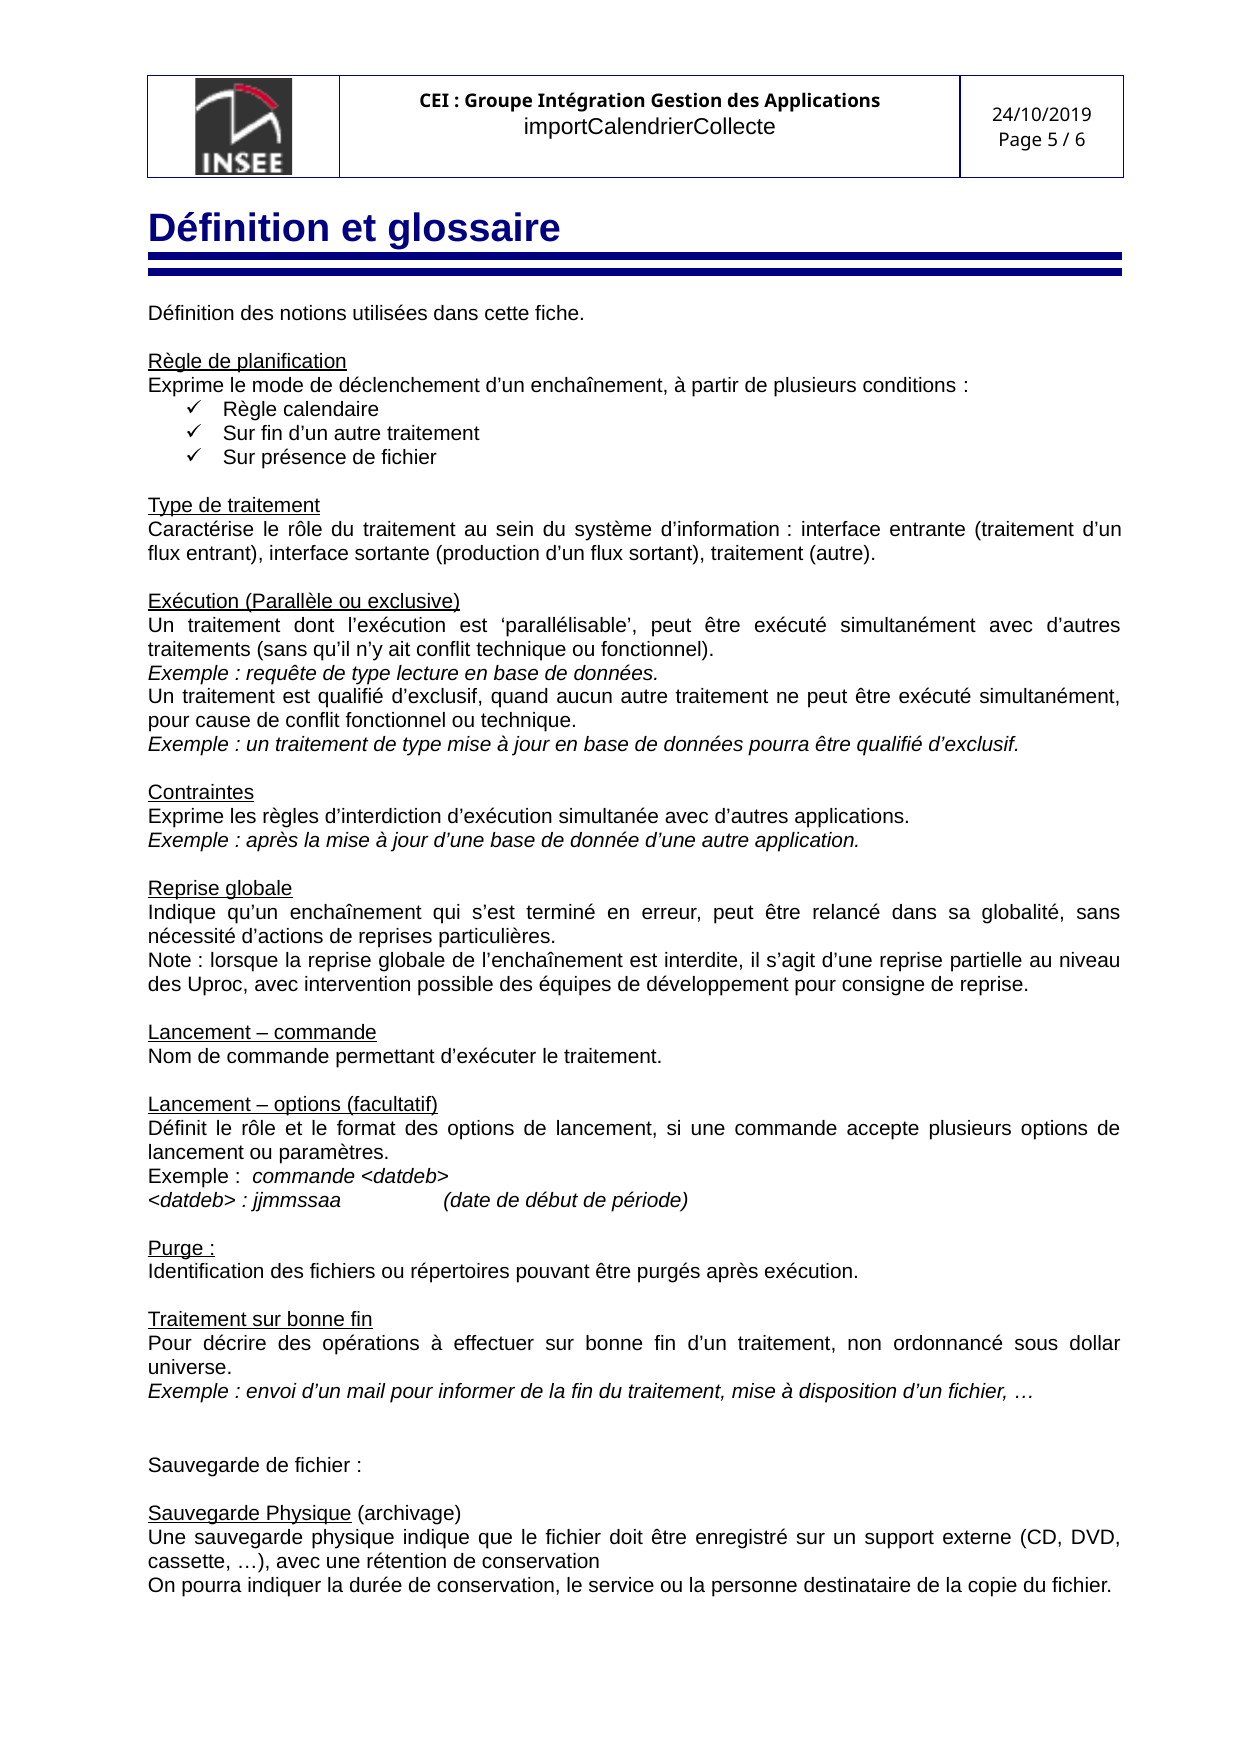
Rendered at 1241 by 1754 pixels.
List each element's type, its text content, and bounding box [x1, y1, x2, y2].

text Indique qu’un enchaînement qui s’est terminé en erreur, peut être relancé dans sa globalité, sans nécessité d’actions de reprises particulières. [148, 900, 1122, 948]
text Reprise globale [148, 876, 1122, 900]
text Exemple : un traitement de type mise à jour en base de données pourra être qualifié d’exclusif. [148, 732, 1122, 756]
text Exprime le mode de déclenchement d’un enchaînement, à partir de plusieurs conditions : [148, 372, 1122, 396]
text Purge : [148, 1235, 1122, 1259]
text Une sauvegarde physique indique que le fichier doit être enregistré sur un support externe (CD, DVD, cassette, …), avec une rétention de conservation [148, 1525, 1122, 1573]
subtitle Définition et glossaire [148, 204, 1122, 252]
text Exemple : envoi d’un mail pour informer de la fin du traitement, mise à disposition d’un fichier, … [148, 1379, 1122, 1403]
text Exprime les règles d’interdiction d’exécution simultanée avec d’autres applications. [148, 804, 1122, 828]
text Un traitement est qualifié d’exclusif, quand aucun autre traitement ne peut être exécuté simultanément, pour cause de conflit fonctionnel ou technique. [148, 684, 1122, 732]
list Règle calendaire [185, 396, 1122, 421]
text <datdeb> : jjmmssaa (date de début de période) [148, 1187, 1122, 1211]
text Sauvegarde de fichier : [148, 1453, 1122, 1477]
text On pourra indiquer la durée de conservation, le service ou la personne destinataire de la copie du fichier. [148, 1573, 1122, 1597]
text Définit le rôle et le format des options de lancement, si une commande accepte plusieurs options de lancement ou paramètres. [148, 1116, 1122, 1163]
text Définition des notions utilisées dans cette fiche. [148, 301, 1122, 324]
text Exemple : après la mise à jour d’une base de donnée d’une autre application. [148, 828, 1122, 852]
text Exemple : commande <datdeb> [148, 1163, 1122, 1187]
text Contraintes [148, 780, 1122, 804]
text Identification des fichiers ou répertoires pouvant être purgés après exécution. [148, 1259, 1122, 1283]
text Exemple : requête de type lecture en base de données. [148, 660, 1122, 684]
text Exécution (Parallèle ou exclusive) [148, 588, 1122, 612]
picture [195, 78, 293, 175]
text Note : lorsque la reprise globale de l’enchaînement est interdite, il s’agit d’une reprise partielle au niveau des Uproc, avec intervention possible des équipes de développement pour consigne de reprise. [148, 948, 1122, 996]
text Règle de planification [148, 348, 1122, 372]
list Sur présence de fichier [185, 444, 1122, 469]
subtitle [148, 260, 1122, 268]
text Lancement – options (facultatif) [148, 1092, 1122, 1116]
text Traitement sur bonne fin [148, 1307, 1122, 1331]
text Sauvegarde Physique (archivage) [148, 1501, 1122, 1525]
text Caractérise le rôle du traitement au sein du système d’information : interface entrante (traitement d’un flux entrant), interface sortante (production d’un flux sortant), traitement (autre). [148, 517, 1122, 564]
list Sur fin d’un autre traitement [185, 421, 1122, 444]
text Nom de commande permettant d’exécuter le traitement. [148, 1044, 1122, 1068]
text Lancement – commande [148, 1020, 1122, 1044]
text Pour décrire des opérations à effectuer sur bonne fin d’un traitement, non ordonnancé sous dollar universe. [148, 1331, 1122, 1379]
text Type de traitement [148, 493, 1122, 517]
text Un traitement dont l’exécution est ‘parallélisable’, peut être exécuté simultanément avec d’autres traitements (sans qu’il n’y ait conflit technique ou fonctionnel). [148, 612, 1122, 660]
